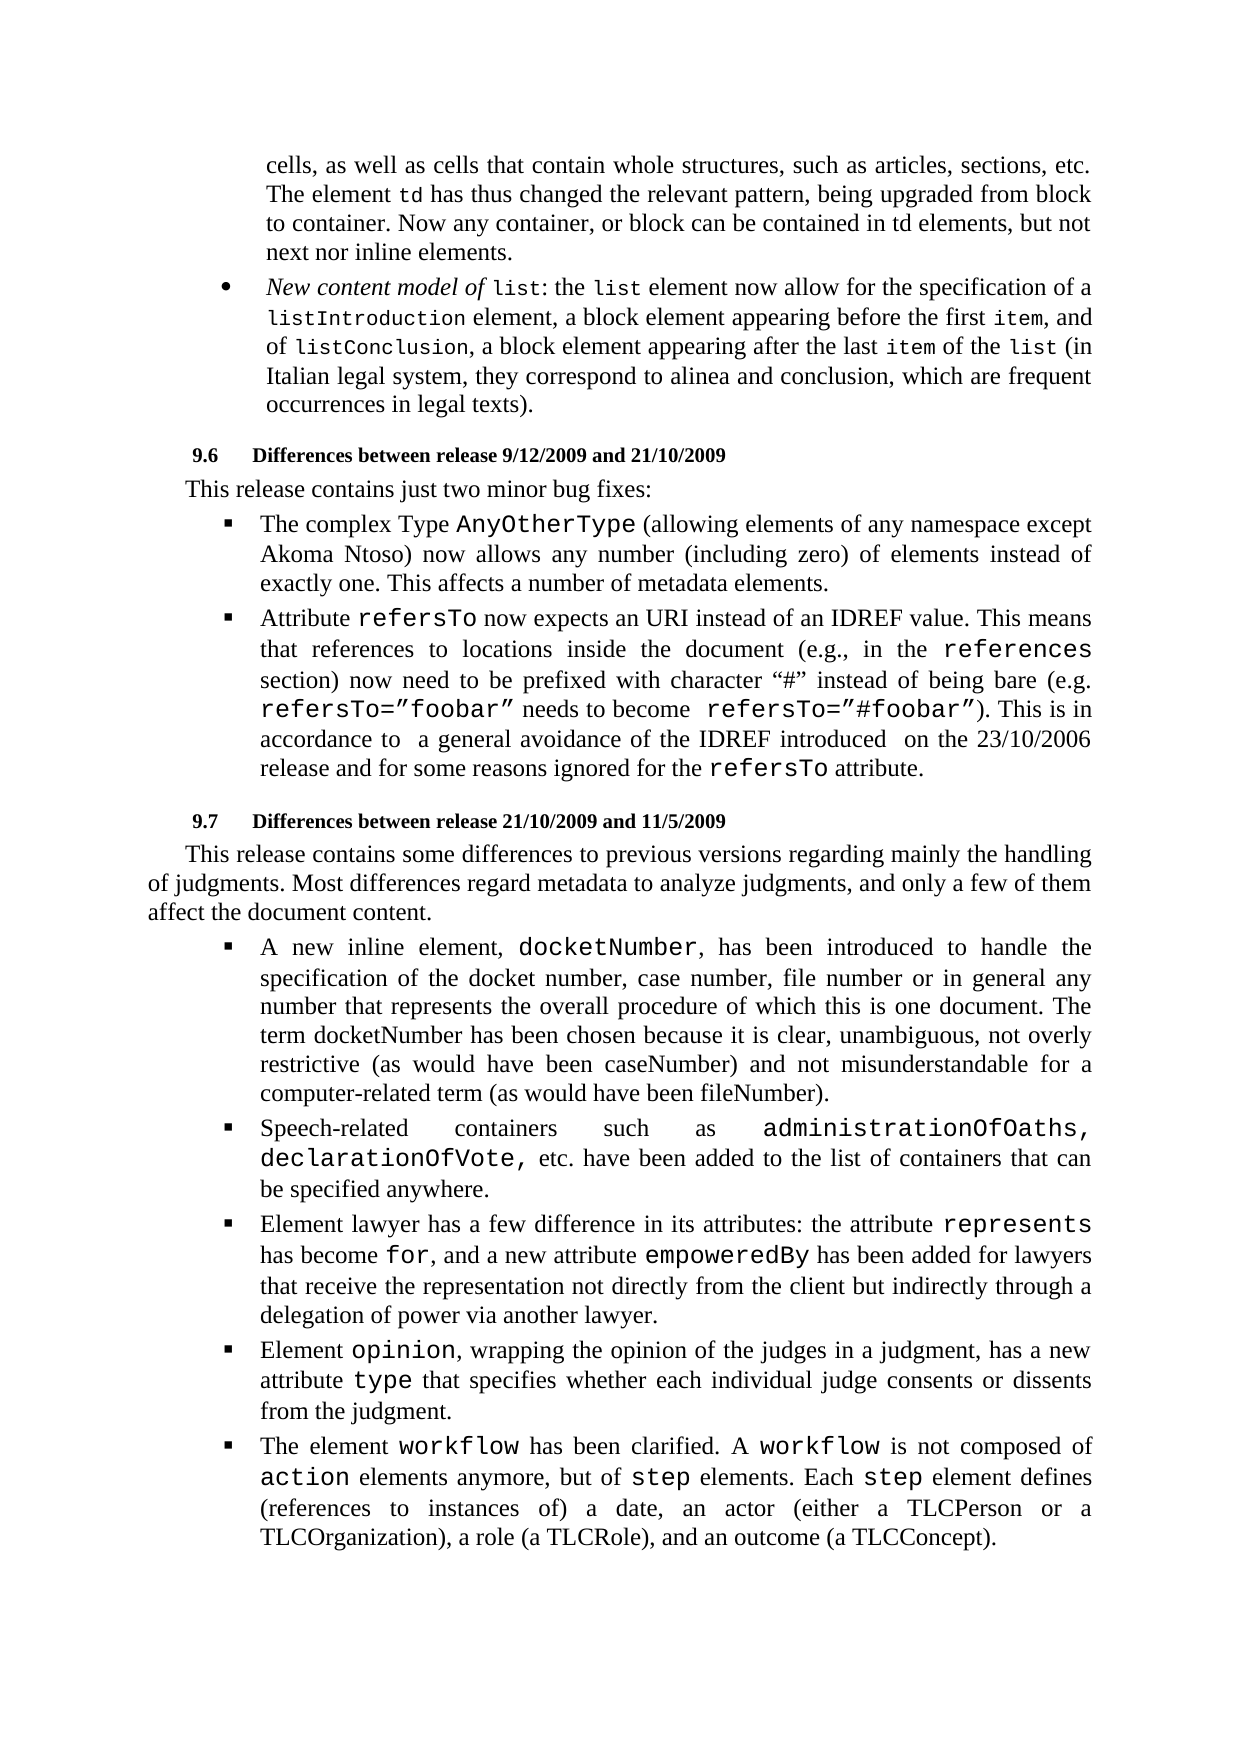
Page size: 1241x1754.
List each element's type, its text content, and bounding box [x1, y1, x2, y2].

list New content model of list: the list element now allow for the specification of a listIntroduction element, a block element appearing before the first item, and of listConclusion, a block element appearing after the last item of the list (in Italian legal system, they correspond to alinea and conclusion, which are frequent occurrences in legal texts). [222, 272, 1092, 418]
list Attribute refersTo now expects an URI instead of an IDREF value. This means that references to locations inside the document (e.g., in the references section) now need to be prefixed with character “#” instead of being bare (e.g. refersTo=”foobar” needs to become refersTo=”#foobar”). This is in accordance to a general avoidance of the IDREF introduced on the 23/10/2006 release and for some reasons ignored for the refersTo attribute. [222, 603, 1092, 784]
list A new inline element, docketNumber, has been introduced to handle the specification of the docket number, case number, file number or in general any number that represents the overall procedure of which this is one document. The term docketNumber has been chosen because it is clear, unambiguous, not overly restrictive (as would have been caseNumber) and not misunderstandable for a computer-related term (as would have been fileNumber). [222, 932, 1092, 1106]
subtitle Differences between release 9/12/2009 and 21/10/2009 [192, 443, 1092, 467]
list Element lawyer has a few difference in its attributes: the attribute represents has become for, and a new attribute empoweredBy has been added for lawyers that receive the representation not directly from the client but indirectly through a delegation of power via another lawyer. [222, 1209, 1092, 1328]
list Element opinion, wrapping the opinion of the judges in a judgment, has a new attribute type that specifies whether each individual judge consents or dissents from the judgment. [222, 1335, 1092, 1425]
list The complex Type AnyOtherType (allowing elements of any namespace except Akoma Ntoso) now allows any number (including zero) of elements instead of exactly one. This affects a number of metadata elements. [222, 509, 1092, 597]
subtitle Differences between release 21/10/2009 and 11/5/2009 [192, 809, 1092, 833]
text This release contains some differences to previous versions regarding mainly the handling of judgments. Most differences regard metadata to analyze judgments, and only a few of them affect the document content. [148, 839, 1092, 926]
list cells, as well as cells that contain whole structures, such as articles, sections, etc. The element td has thus changed the relevant pattern, being upgraded from block to container. Now any container, or block can be contained in td elements, but not next nor inline elements. [222, 150, 1092, 266]
list The element workflow has been clarified. A workflow is not composed of action elements anymore, but of step elements. Each step element defines (references to instances of) a date, an actor (either a TLCPerson or a TLCOrganization), a role (a TLCRole), and an outcome (a TLCConcept). [222, 1431, 1092, 1551]
text This release contains just two minor bug fixes: [148, 474, 1092, 502]
list Speech-related containers such as administrationOfOaths, declarationOfVote, etc. have been added to the list of containers that can be specified anywhere. [222, 1113, 1092, 1203]
